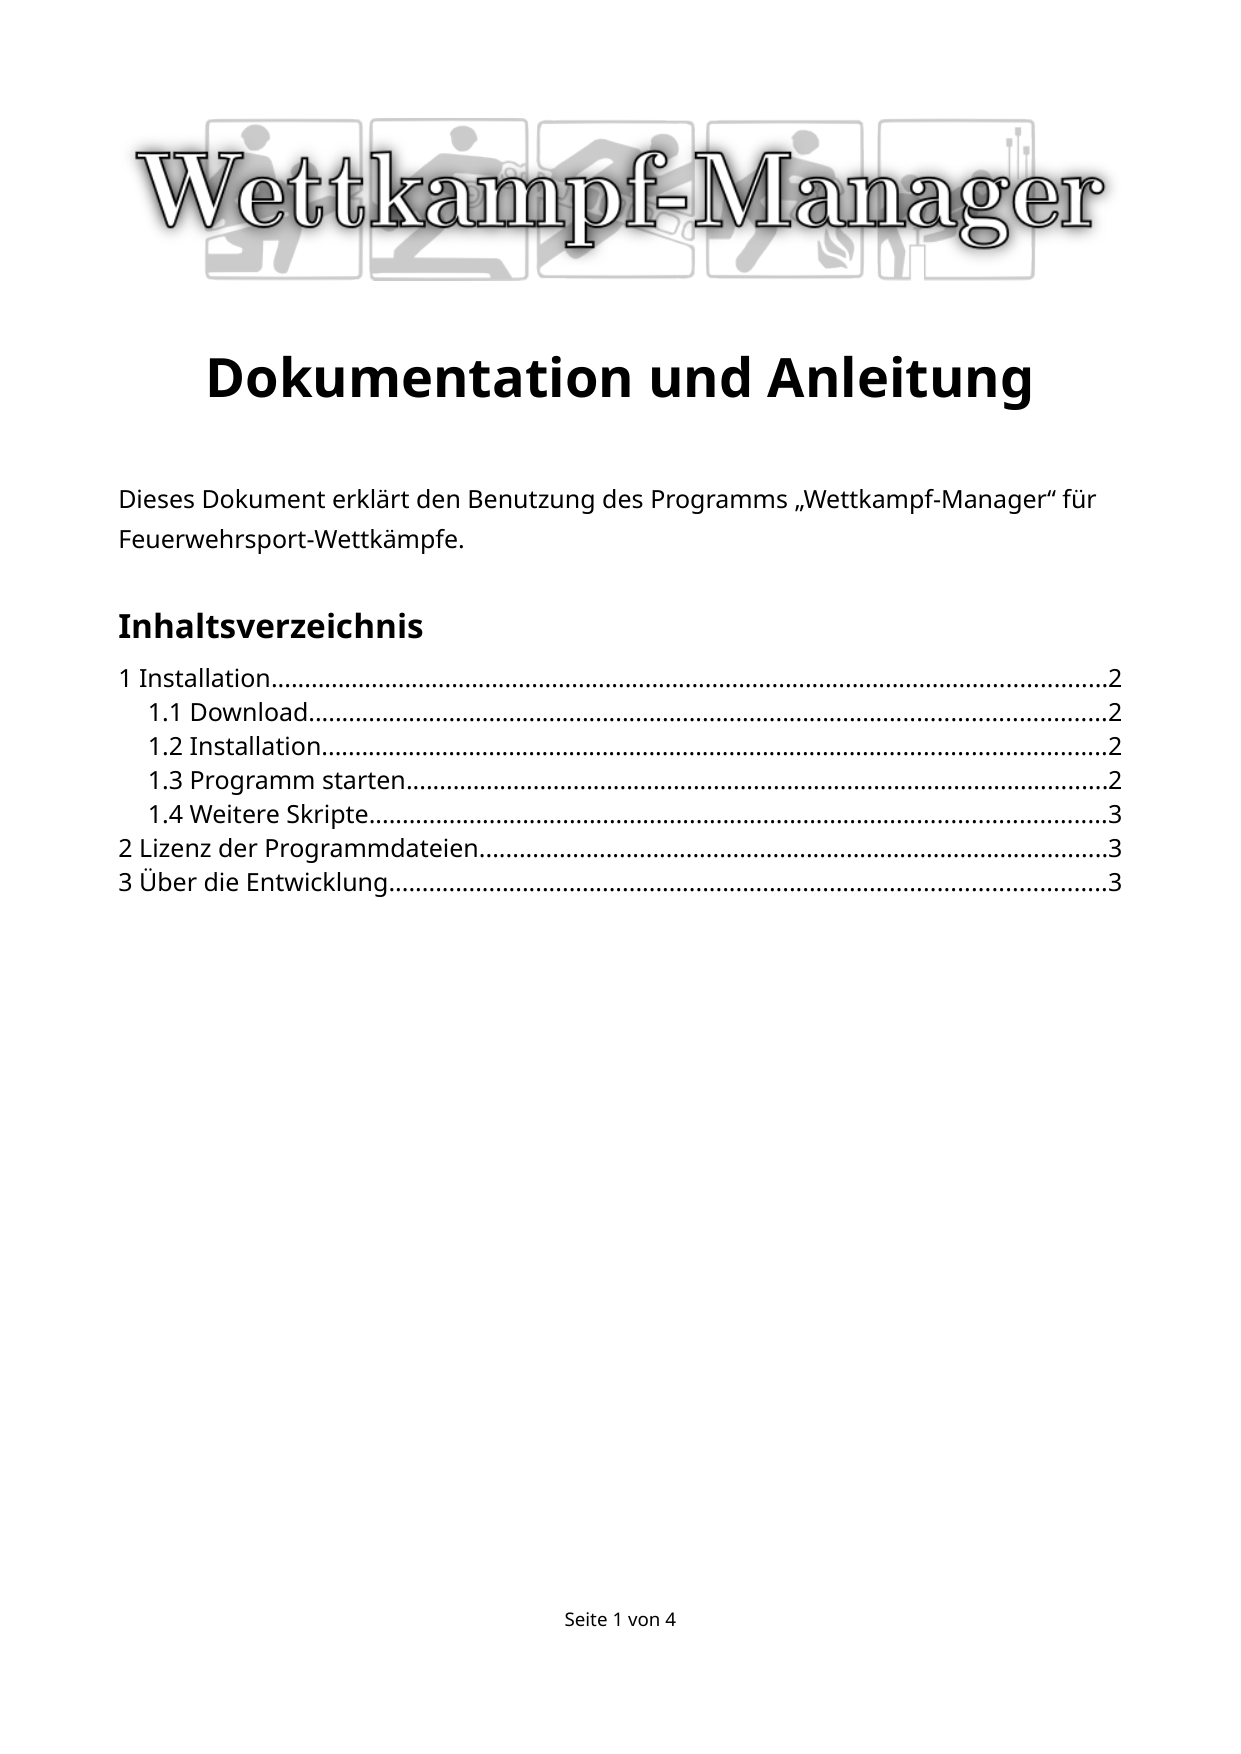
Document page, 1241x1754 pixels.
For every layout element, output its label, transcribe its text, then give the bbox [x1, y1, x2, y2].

text 1.4 Weitere Skripte 3 [148, 797, 1122, 831]
text 1.1 Download 2 [148, 694, 1122, 729]
subtitle Dokumentation und Anleitung [118, 340, 1122, 413]
subtitle Inhaltsverzeichnis [118, 603, 1122, 648]
text 3 Über die Entwicklung 3 [118, 865, 1122, 899]
text 1 Installation 2 [118, 661, 1122, 694]
text 1.2 Installation 2 [148, 729, 1122, 763]
text 1.3 Programm starten 2 [148, 763, 1122, 797]
text Dieses Dokument erklärt den Benutzung des Programms „Wettkampf-Manager“ für Feuerwehrsport-Wettkämpfe. [118, 481, 1122, 556]
text 2 Lizenz der Programmdateien 3 [118, 831, 1122, 865]
picture [118, 118, 1123, 281]
